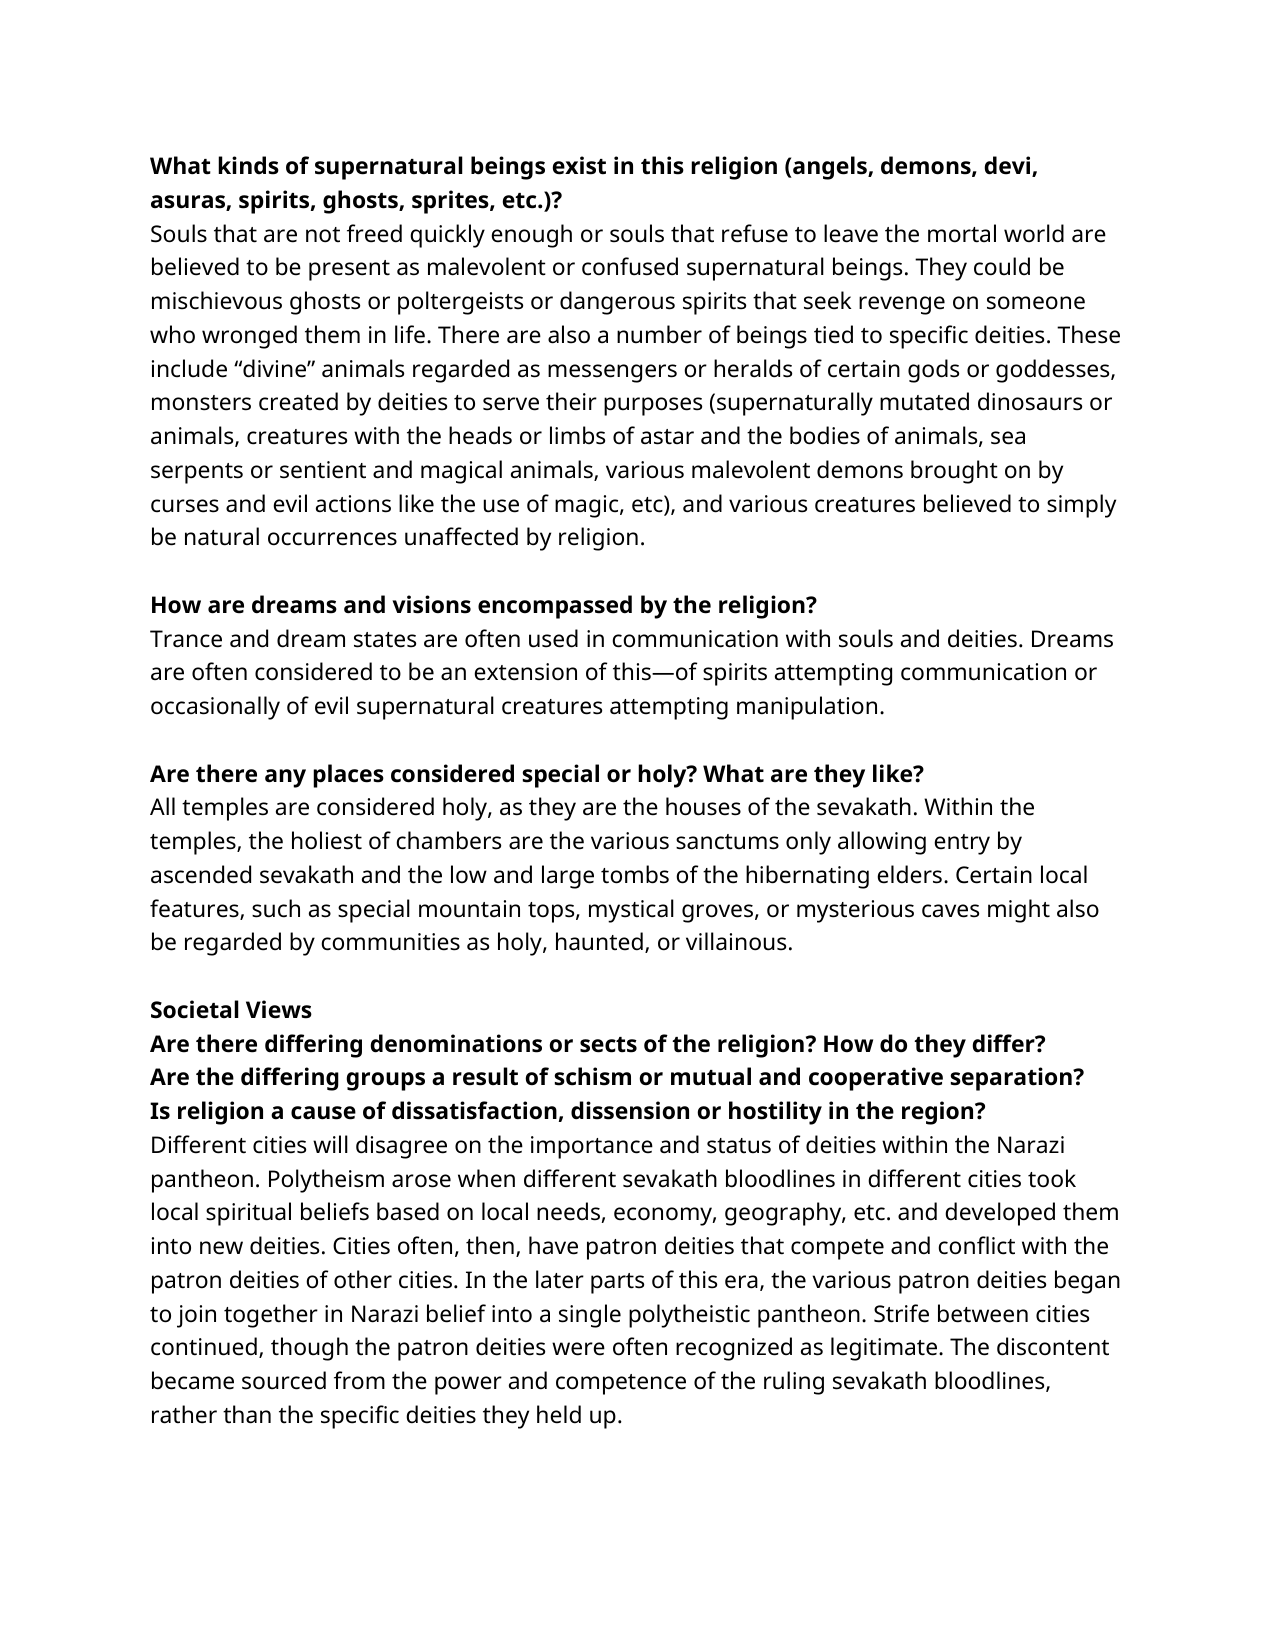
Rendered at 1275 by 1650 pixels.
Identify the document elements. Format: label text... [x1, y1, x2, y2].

text How are dreams and visions encompassed by the religion? [150, 555, 1125, 620]
text Souls that are not freed quickly enough or souls that refuse to leave the mortal world are believed to be present as malevolent or confused supernatural beings. They could be mischievous ghosts or poltergeists or dangerous spirits that seek revenge on someone who wronged them in life. There are also a number of beings tied to specific deities. These include “divine” animals regarded as messengers or heralds of certain gods or goddesses, monsters created by deities to serve their purposes (supernaturally mutated dinosaurs or animals, creatures with the heads or limbs of astar and the bodies of animals, sea serpents or sentient and magical animals, various malevolent demons brought on by curses and evil actions like the use of magic, etc), and various creatures believed to simply be natural occurrences unaffected by religion. [150, 217, 1125, 552]
text Is religion a cause of dissatisfaction, dissension or hostility in the region? Different cities will disagree on the importance and status of deities within the Narazi pantheon. Polytheism arose when different sevakath bloodlines in different cities took local spiritual beliefs based on local needs, economy, geography, etc. and developed them into new deities. Cities often, then, have patron deities that compete and conflict with the patron deities of other cities. In the later parts of this era, the various patron deities began to join together in Narazi belief into a single polytheistic pantheon. Strife between cities continued, though the patron deities were often recognized as legitimate. The discontent became sourced from the power and competence of the ruling sevakath bloodlines, rather than the specific deities they held up. [150, 1095, 1125, 1430]
text Are there differing denominations or sects of the religion? How do they differ? Are the differing groups a result of schism or mutual and cooperative separation? [150, 1027, 1125, 1092]
text Trance and dream states are often used in communication with souls and deities. Dreams are often considered to be an extension of this—of spirits attempting communication or occasionally of evil supernatural creatures attempting manipulation. [150, 622, 1125, 721]
text Societal Views [150, 994, 1125, 1025]
text What kinds of supernatural beings exist in this religion (angels, demons, devi, asuras, spirits, ghosts, sprites, etc.)? [150, 150, 1125, 215]
text Are there any places considered special or holy? What are they like? All temples are considered holy, as they are the houses of the sevakath. Within the temples, the holiest of chambers are the various sanctums only allowing entry by ascended sevakath and the low and large tombs of the hibernating elders. Certain local features, such as special mountain tops, mystical groves, or mysterious caves might also be regarded by communities as holy, haunted, or villainous. [150, 757, 1125, 957]
